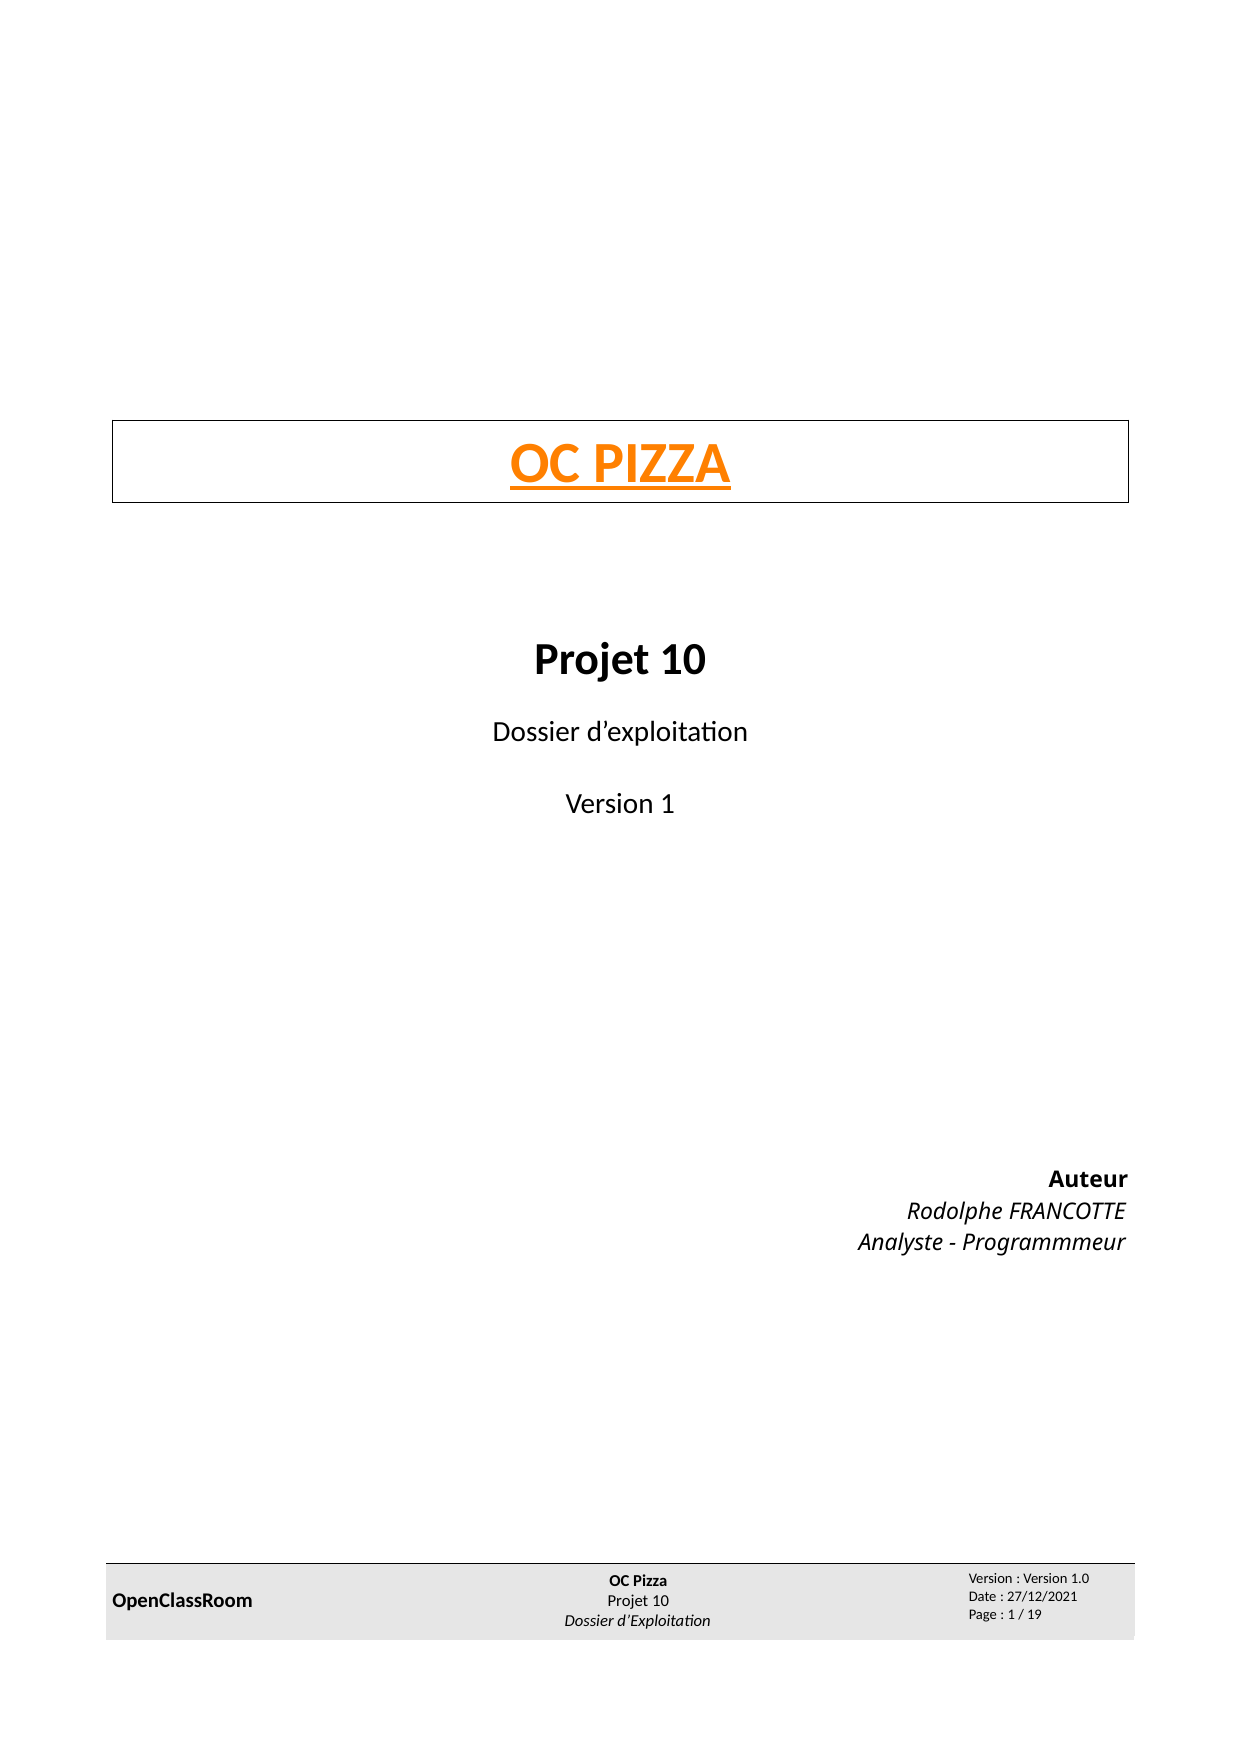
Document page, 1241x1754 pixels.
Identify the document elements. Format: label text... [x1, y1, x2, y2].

table_header OC PIZZA [113, 421, 1128, 502]
table_header Projet 10 Dossier d’exploitation Version 1 [106, 100, 1134, 1139]
table_cell Auteur Rodolphe FRANCOTTE Analyste - Programmmeur [106, 1140, 1134, 1281]
